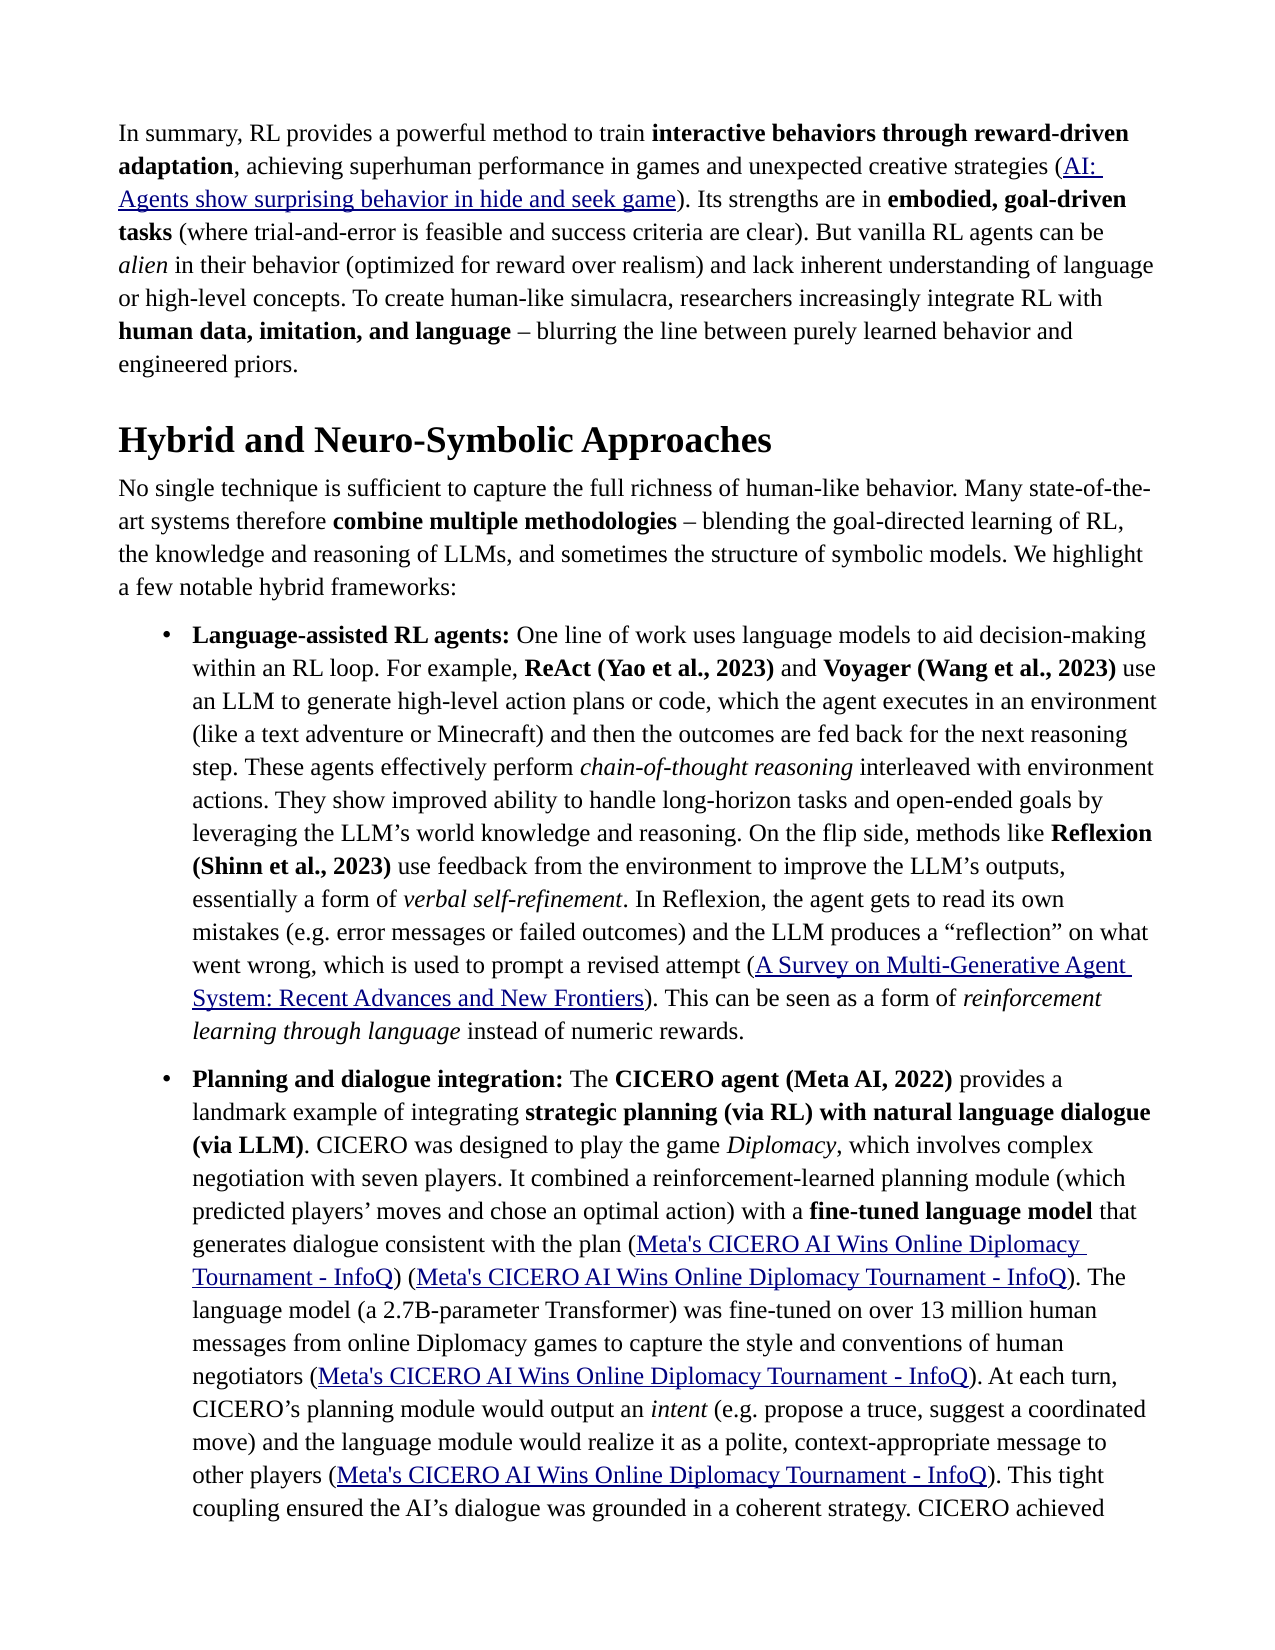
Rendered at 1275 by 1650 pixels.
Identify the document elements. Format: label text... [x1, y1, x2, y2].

text In summary, RL provides a powerful method to train interactive behaviors through reward-driven adaptation, achieving superhuman performance in games and unexpected creative strategies (AI: Agents show surprising behavior in hide and seek game). Its strengths are in embodied, goal-driven tasks (where trial-and-error is feasible and success criteria are clear). But vanilla RL agents can be alien in their behavior (optimized for reward over realism) and lack inherent understanding of language or high-level concepts. To create human-like simulacra, researchers increasingly integrate RL with human data, imitation, and language – blurring the line between purely learned behavior and engineered priors. [118, 118, 1157, 378]
subtitle Hybrid and Neuro-Symbolic Approaches [118, 418, 1157, 461]
list Planning and dialogue integration: The CICERO agent (Meta AI, 2022) provides a landmark example of integrating strategic planning (via RL) with natural language dialogue (via LLM). CICERO was designed to play the game Diplomacy, which involves complex negotiation with seven players. It combined a reinforcement-learned planning module (which predicted players’ moves and chose an optimal action) with a fine-tuned language model that generates dialogue consistent with the plan (Meta's CICERO AI Wins Online Diplomacy Tournament - InfoQ) (Meta's CICERO AI Wins Online Diplomacy Tournament - InfoQ). The language model (a 2.7B-parameter Transformer) was fine-tuned on over 13 million human messages from online Diplomacy games to capture the style and conventions of human negotiators (Meta's CICERO AI Wins Online Diplomacy Tournament - InfoQ). At each turn, CICERO’s planning module would output an intent (e.g. propose a truce, suggest a coordinated move) and the language module would realize it as a polite, context-appropriate message to other players (Meta's CICERO AI Wins Online Diplomacy Tournament - InfoQ). This tight coupling ensured the AI’s dialogue was grounded in a coherent strategy. CICERO achieved [162, 1064, 1157, 1522]
text No single technique is sufficient to capture the full richness of human-like behavior. Many state-of-the-art systems therefore combine multiple methodologies – blending the goal-directed learning of RL, the knowledge and reasoning of LLMs, and sometimes the structure of symbolic models. We highlight a few notable hybrid frameworks: [118, 473, 1157, 601]
list Language-assisted RL agents: One line of work uses language models to aid decision-making within an RL loop. For example, ReAct (Yao et al., 2023) and Voyager (Wang et al., 2023) use an LLM to generate high-level action plans or code, which the agent executes in an environment (like a text adventure or Minecraft) and then the outcomes are fed back for the next reasoning step. These agents effectively perform chain-of-thought reasoning interleaved with environment actions. They show improved ability to handle long-horizon tasks and open-ended goals by leveraging the LLM’s world knowledge and reasoning. On the flip side, methods like Reflexion (Shinn et al., 2023) use feedback from the environment to improve the LLM’s outputs, essentially a form of verbal self-refinement. In Reflexion, the agent gets to read its own mistakes (e.g. error messages or failed outcomes) and the LLM produces a “reflection” on what went wrong, which is used to prompt a revised attempt (A Survey on Multi-Generative Agent System: Recent Advances and New Frontiers). This can be seen as a form of reinforcement learning through language instead of numeric rewards. [162, 620, 1157, 1045]
